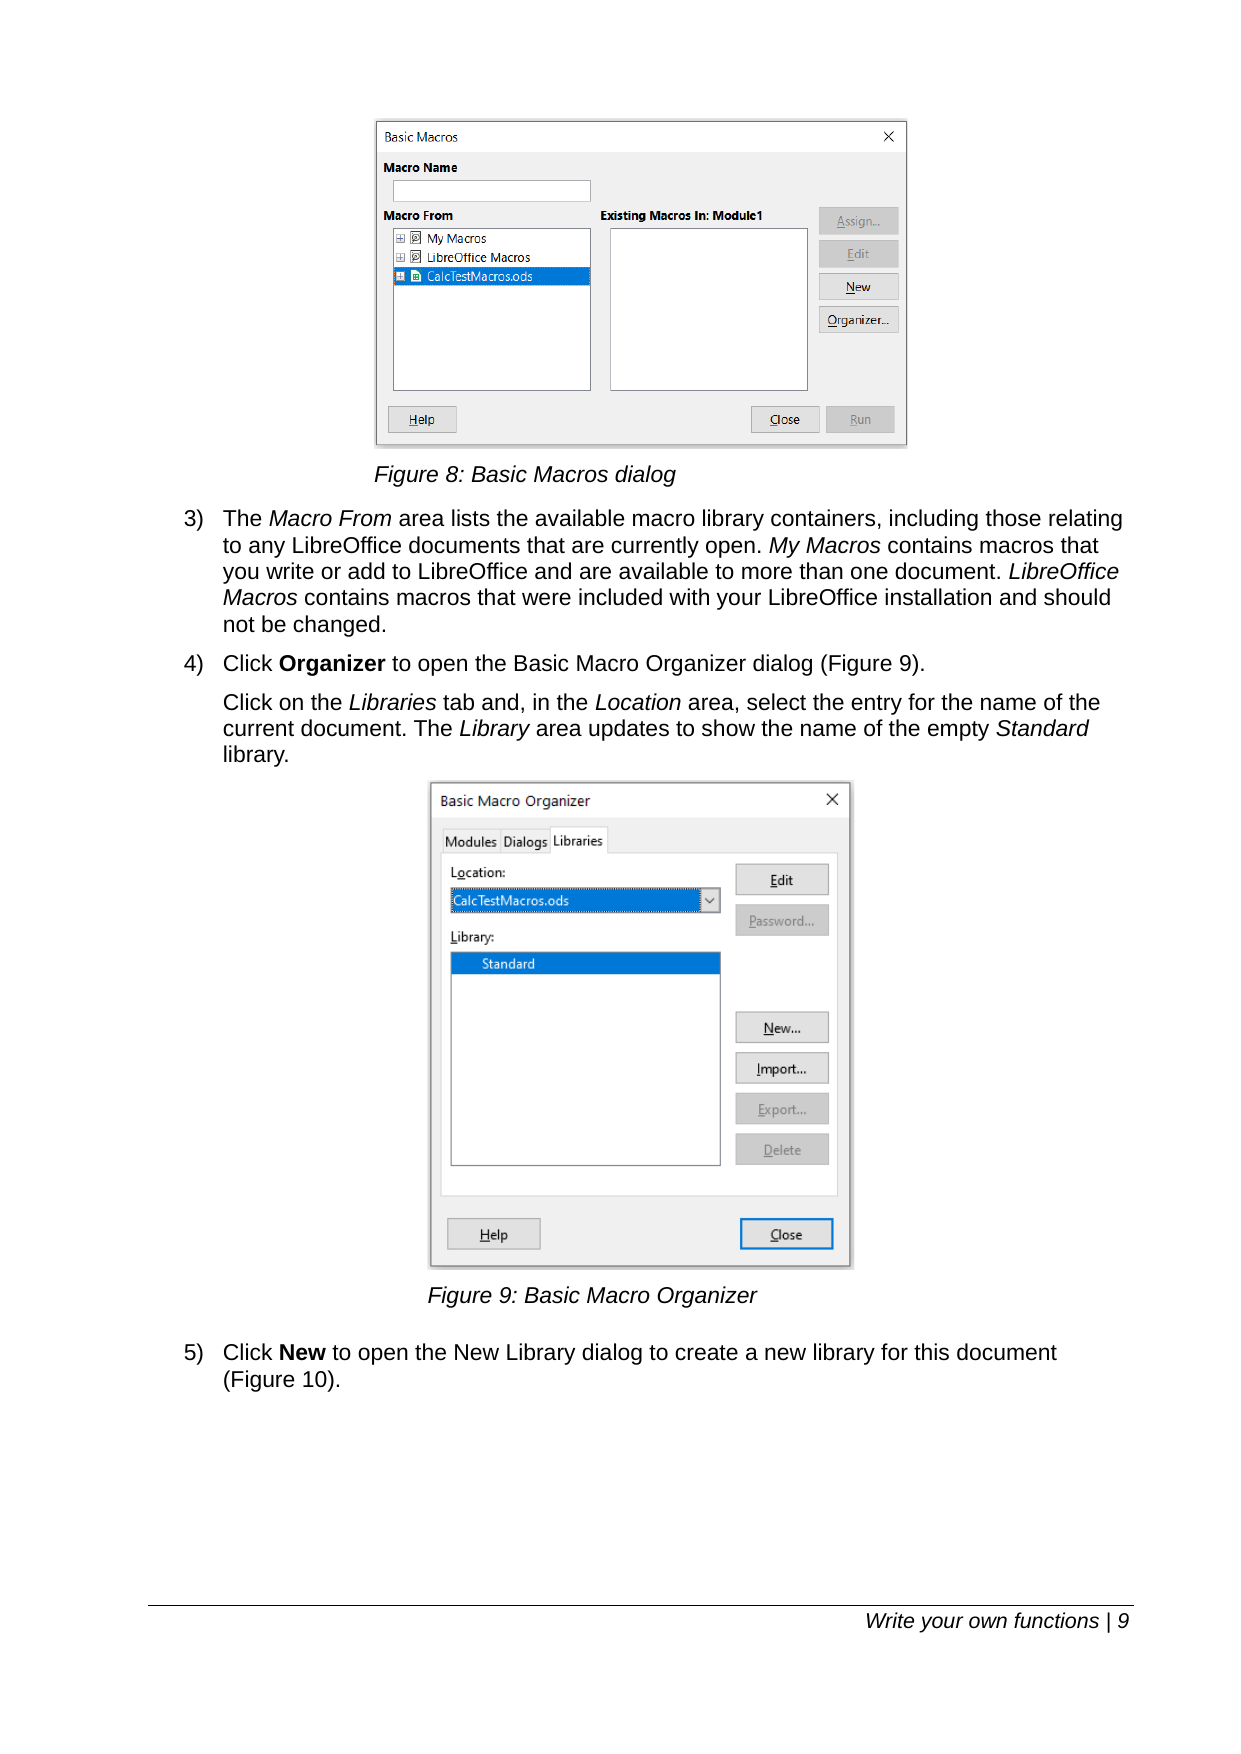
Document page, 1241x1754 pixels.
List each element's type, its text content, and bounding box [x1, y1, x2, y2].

text Figure 8: Basic Macros dialog [374, 461, 908, 487]
picture [427, 780, 855, 1270]
text Click on the Libraries tab and, in the Location area, select the entry for the name of the current document. The Library area updates to show the name of the empty Standard library. [223, 688, 1134, 767]
list Click Organizer to open the Basic Macro Organizer dialog (Figure 9). [204, 649, 1134, 676]
text Figure 9: Basic Macro Organizer [427, 1282, 854, 1308]
picture [373, 118, 908, 449]
list The Macro From area lists the available macro library containers, including those relating to any LibreOffice documents that are currently open. My Macros contains macros that you write or add to LibreOffice and are available to more than one document. LibreOffice Macros contains macros that were included with your LibreOffice installation and should not be changed. [204, 505, 1134, 637]
list Click New to open the New Library dialog to create a new library for this document (Figure 10). [204, 1339, 1134, 1392]
